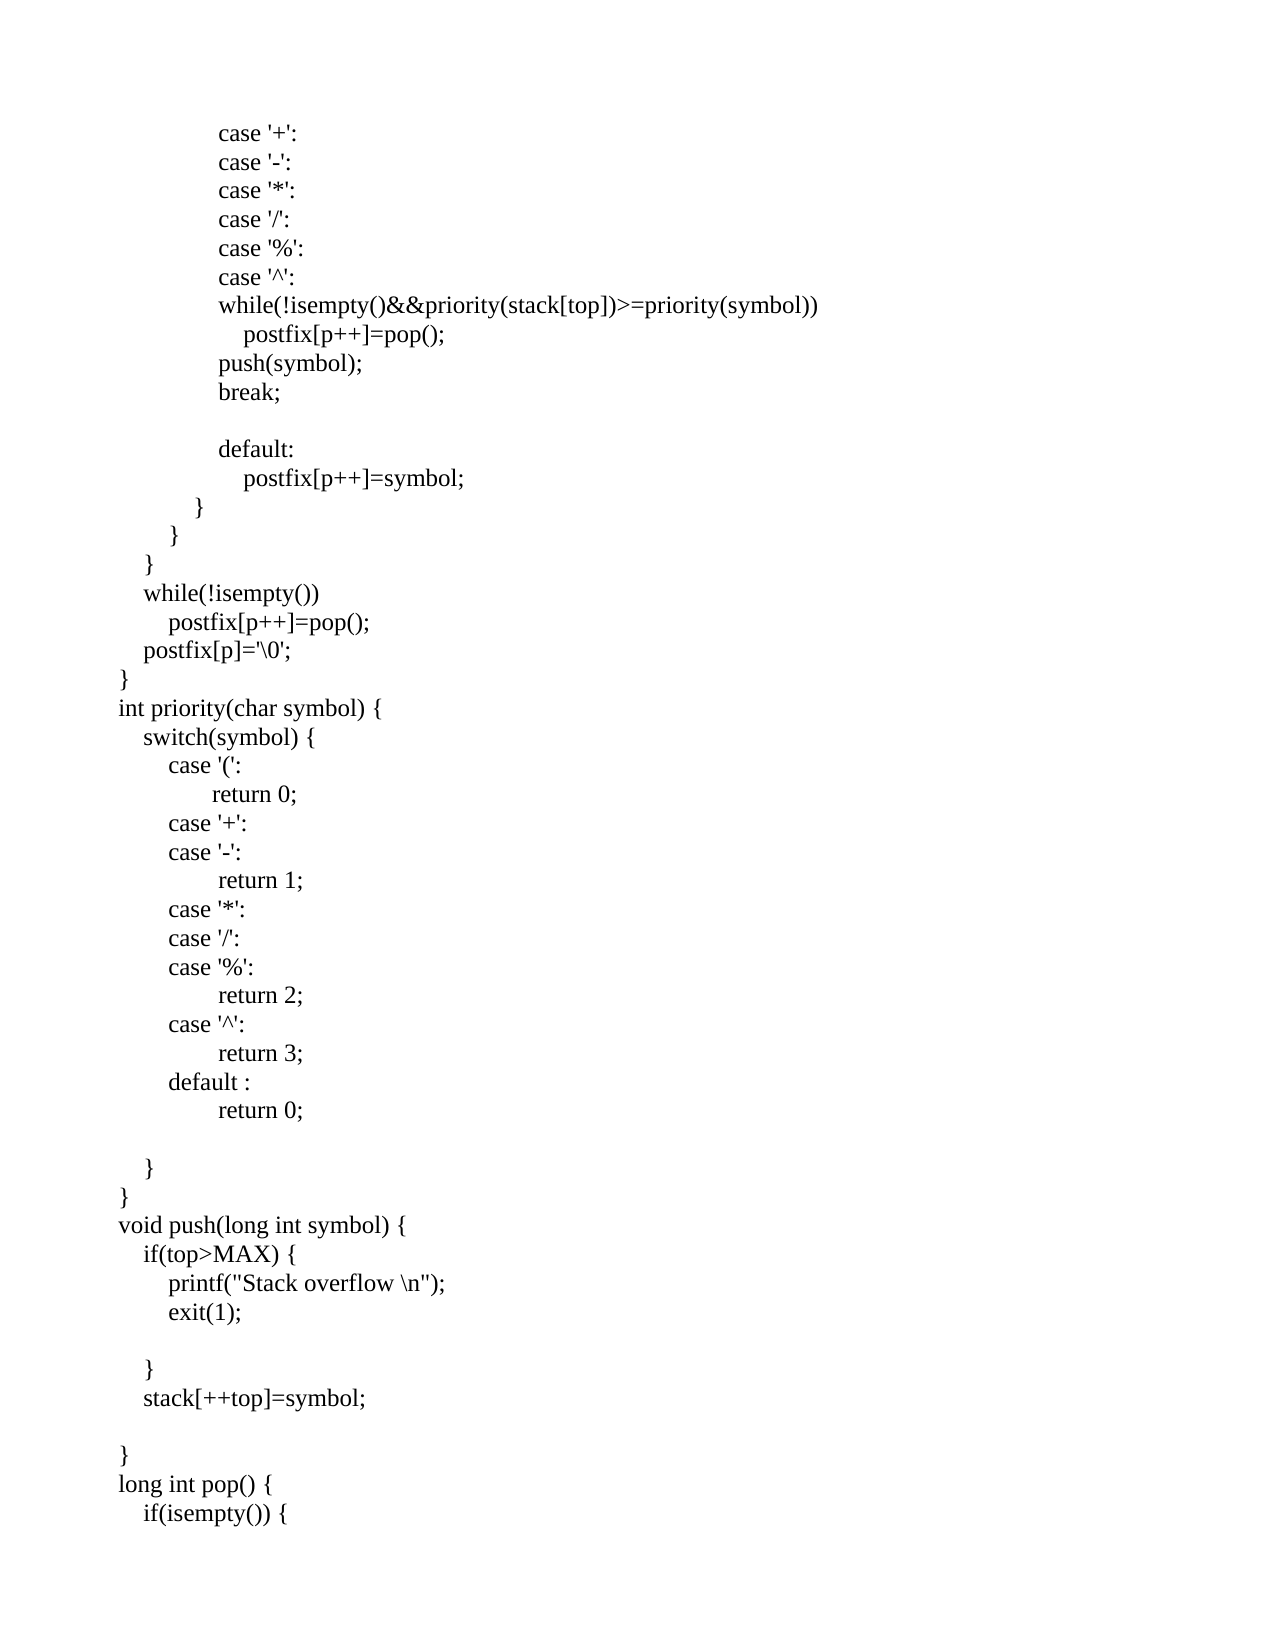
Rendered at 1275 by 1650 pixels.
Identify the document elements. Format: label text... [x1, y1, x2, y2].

text case '+': [118, 118, 1157, 147]
text if(top>MAX) { [118, 1239, 1157, 1268]
text stack[++top]=symbol; [118, 1383, 1157, 1412]
text } [118, 549, 1157, 578]
text } [118, 1153, 1157, 1182]
text postfix[p++]=pop(); [118, 319, 1157, 348]
text switch(symbol) { [118, 722, 1157, 751]
text printf("Stack overflow \n"); [118, 1268, 1157, 1297]
text return 0; [118, 779, 1157, 808]
text case '+': [118, 808, 1157, 837]
text return 0; [118, 1096, 1157, 1124]
text postfix[p]='\0'; [118, 636, 1157, 664]
text case '/': [118, 204, 1157, 233]
text exit(1); [118, 1297, 1157, 1326]
text return 1; [118, 866, 1157, 894]
text case '-': [118, 837, 1157, 866]
text if(isempty()) { [118, 1498, 1157, 1527]
text } [118, 492, 1157, 521]
text int priority(char symbol) { [118, 693, 1157, 722]
text long int pop() { [118, 1469, 1157, 1498]
text default : [118, 1067, 1157, 1096]
text void push(long int symbol) { [118, 1211, 1157, 1239]
text case '/': [118, 923, 1157, 952]
text while(!isempty()&&priority(stack[top])>=priority(symbol)) [118, 291, 1157, 319]
text case '^': [118, 262, 1157, 291]
text default: [118, 434, 1157, 463]
text break; [118, 377, 1157, 406]
text case '(': [118, 751, 1157, 779]
text return 3; [118, 1038, 1157, 1067]
text return 2; [118, 981, 1157, 1009]
text case '%': [118, 952, 1157, 981]
text } [118, 1354, 1157, 1383]
text } [118, 1182, 1157, 1211]
text } [118, 1441, 1157, 1469]
text case '*': [118, 176, 1157, 204]
text case '^': [118, 1009, 1157, 1038]
text case '*': [118, 894, 1157, 923]
text push(symbol); [118, 348, 1157, 377]
text case '-': [118, 147, 1157, 176]
text case '%': [118, 233, 1157, 262]
text postfix[p++]=symbol; [118, 463, 1157, 492]
text postfix[p++]=pop(); [118, 607, 1157, 636]
text while(!isempty()) [118, 578, 1157, 607]
text } [118, 521, 1157, 549]
text } [118, 664, 1157, 693]
